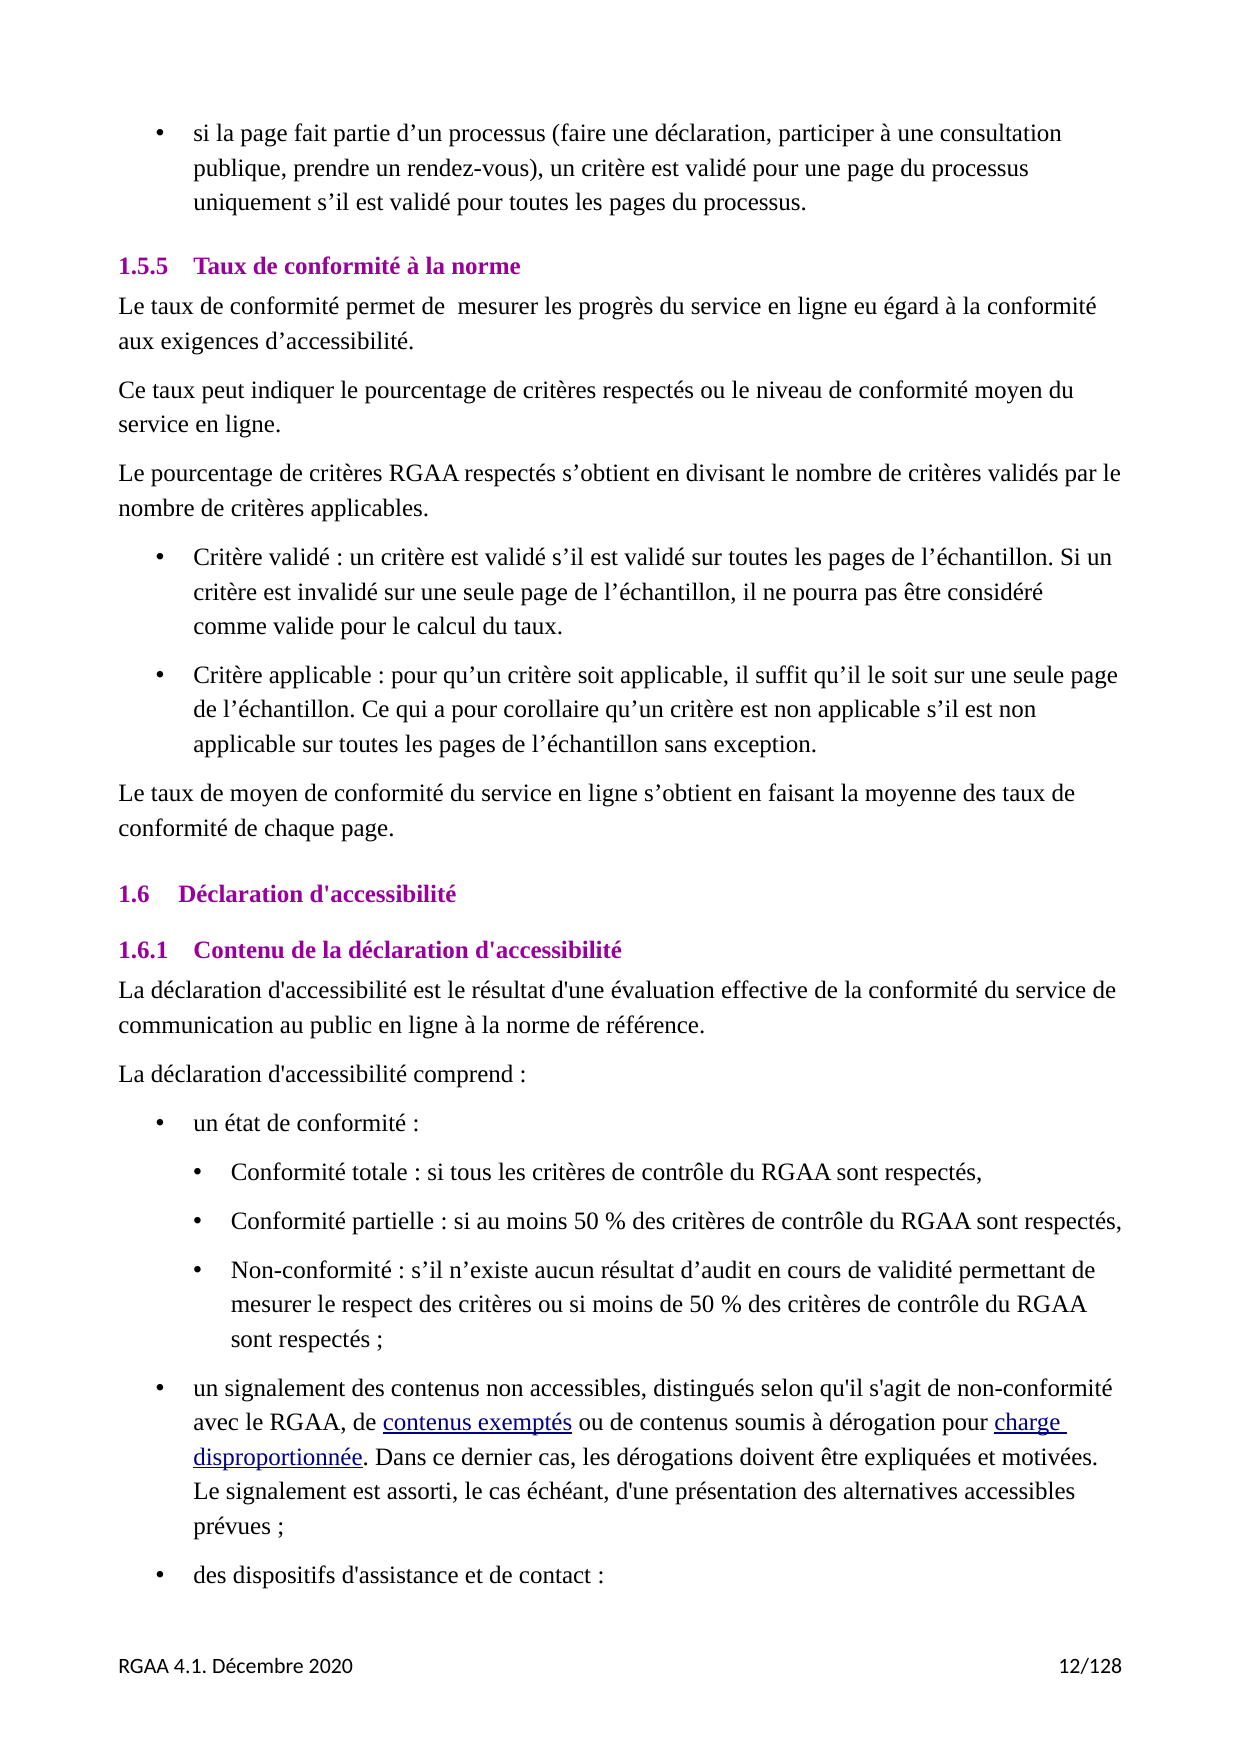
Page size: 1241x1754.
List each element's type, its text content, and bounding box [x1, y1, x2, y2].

text Ce taux peut indiquer le pourcentage de critères respectés ou le niveau de conformité moyen du service en ligne. [118, 375, 1122, 438]
text Le taux de conformité permet de mesurer les progrès du service en ligne eu égard à la conformité aux exigences d’accessibilité. [118, 291, 1122, 355]
list un signalement des contenus non accessibles, distingués selon qu'il s'agit de non-conformité avec le RGAA, de contenus exemptés ou de contenus soumis à dérogation pour charge disproportionnée. Dans ce dernier cas, les dérogations doivent être expliquées et motivées. Le signalement est assorti, le cas échéant, d'une présentation des alternatives accessibles prévues ; [156, 1373, 1122, 1540]
text Le taux de moyen de conformité du service en ligne s’obtient en faisant la moyenne des taux de conformité de chaque page. [118, 778, 1122, 841]
list Conformité partielle : si au moins 50 % des critères de contrôle du RGAA sont respectés, [193, 1206, 1122, 1235]
list Non-conformité : s’il n’existe aucun résultat d’audit en cours de validité permettant de mesurer le respect des critères ou si moins de 50 % des critères de contrôle du RGAA sont respectés ; [193, 1255, 1122, 1353]
list Critère validé : un critère est validé s’il est validé sur toutes les pages de l’échantillon. Si un critère est invalidé sur une seule page de l’échantillon, il ne pourra pas être considéré comme valide pour le calcul du taux. [156, 542, 1122, 640]
text Le pourcentage de critères RGAA respectés s’obtient en divisant le nombre de critères validés par le nombre de critères applicables. [118, 458, 1122, 522]
subtitle Taux de conformité à la norme [118, 251, 1122, 280]
list Critère applicable : pour qu’un critère soit applicable, il suffit qu’il le soit sur une seule page de l’échantillon. Ce qui a pour corollaire qu’un critère est non applicable s’il est non applicable sur toutes les pages de l’échantillon sans exception. [156, 660, 1122, 758]
subtitle Déclaration d'accessibilité [118, 879, 1122, 908]
subtitle Contenu de la déclaration d'accessibilité [118, 935, 1122, 963]
list un état de conformité : [156, 1108, 1122, 1137]
list si la page fait partie d’un processus (faire une déclaration, participer à une consultation publique, prendre un rendez-vous), un critère est validé pour une page du processus uniquement s’il est validé pour toutes les pages du processus. [156, 118, 1122, 216]
text La déclaration d'accessibilité est le résultat d'une évaluation effective de la conformité du service de communication au public en ligne à la norme de référence. [118, 975, 1122, 1038]
list Conformité totale : si tous les critères de contrôle du RGAA sont respectés, [193, 1157, 1122, 1186]
list des dispositifs d'assistance et de contact : [156, 1560, 1122, 1589]
text La déclaration d'accessibilité comprend : [118, 1059, 1122, 1087]
